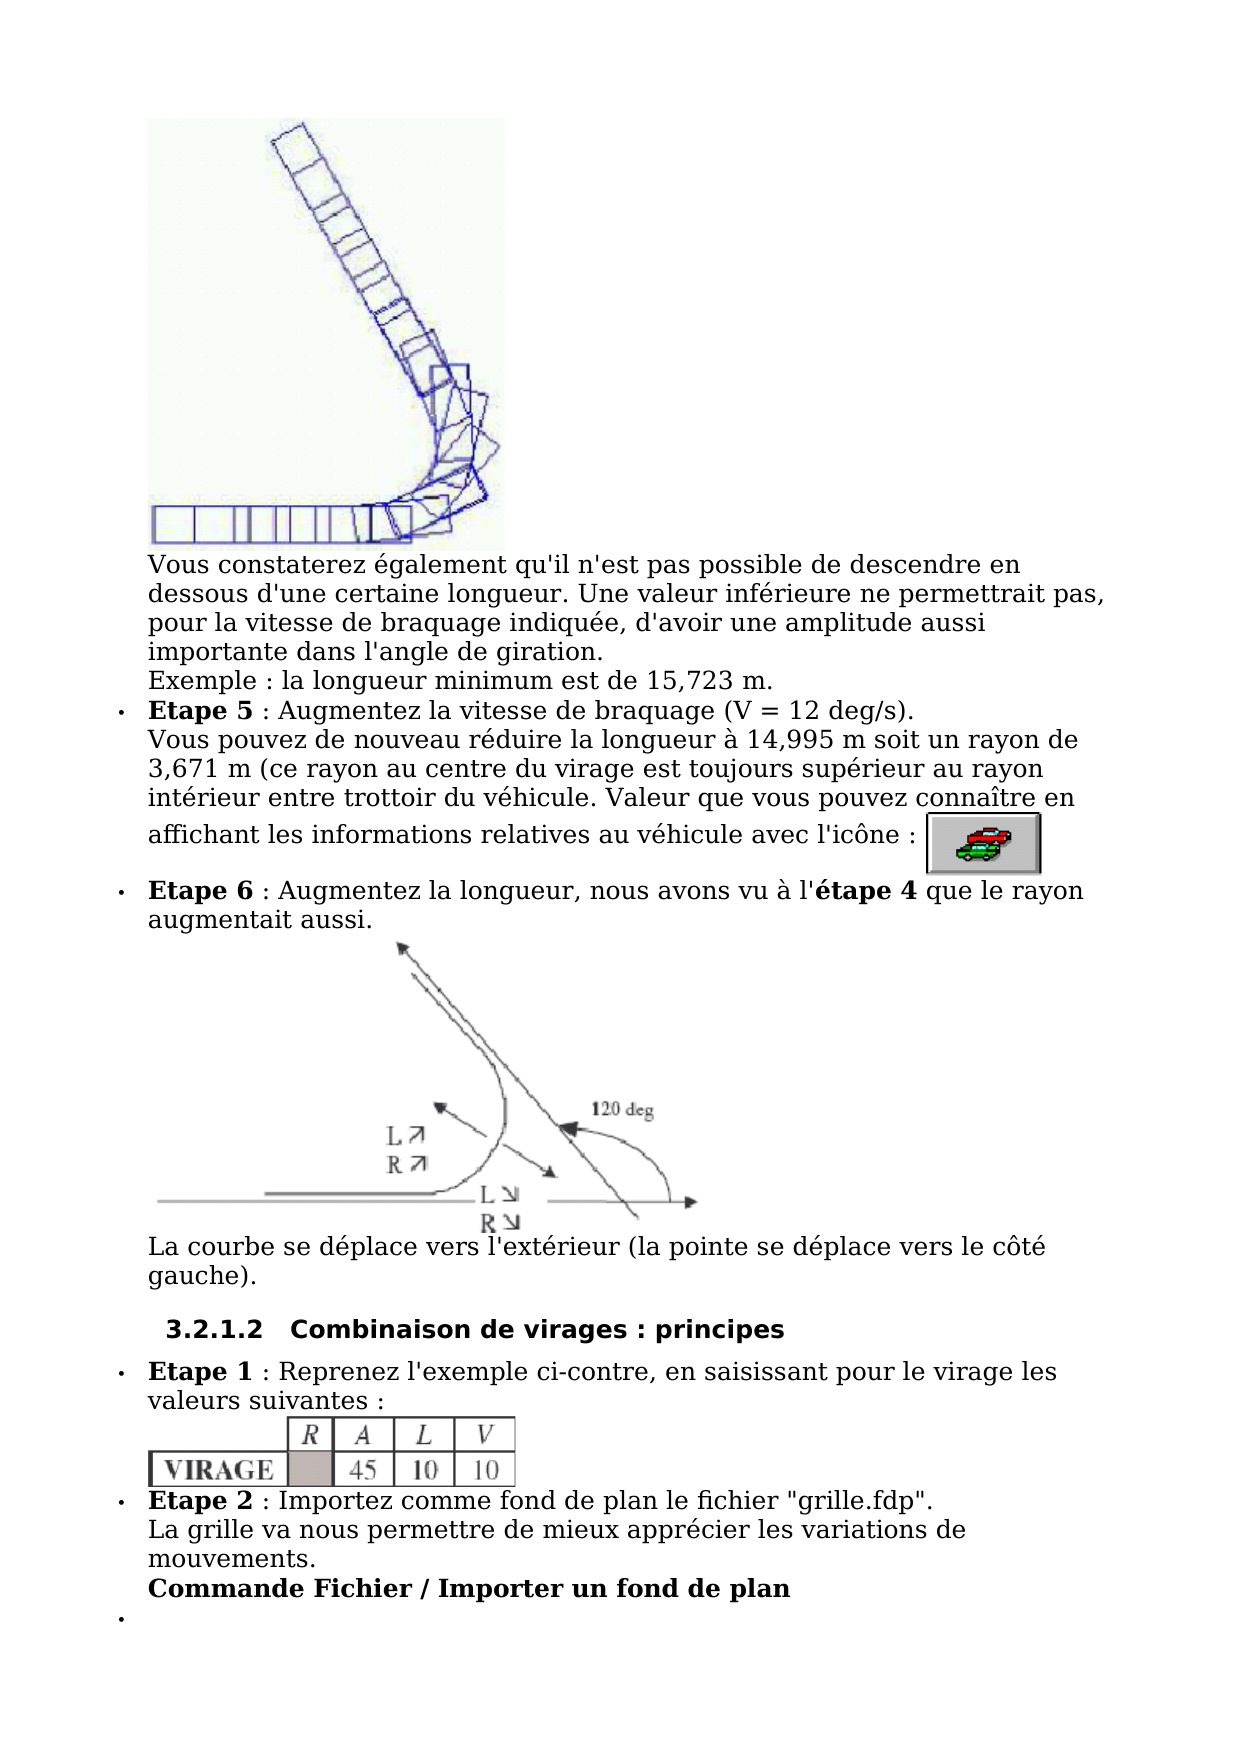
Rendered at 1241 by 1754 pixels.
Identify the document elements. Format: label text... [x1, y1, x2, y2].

list Etape 1 : Reprenez l'exemple ci-contre, en saisissant pour le virage les valeurs suivantes : [118, 1357, 1122, 1486]
picture [147, 934, 704, 1233]
list Etape 6 : Augmentez la longueur, nous avons vu à l'étape 4 que le rayon augmentait aussi. La courbe se déplace vers l'extérieur (la pointe se déplace vers le côté gauche). [118, 876, 1122, 1291]
picture [147, 118, 506, 551]
list Etape 5 : Augmentez la vitesse de braquage (V = 12 deg/s). Vous pouvez de nouveau réduire la longueur à 14,995 m soit un rayon de 3,671 m (ce rayon au centre du virage est toujours supérieur au rayon intérieur entre trottoir du véhicule. Valeur que vous pouvez connaître en affichant les informations relatives au véhicule avec l'icône : [118, 696, 1122, 876]
list Vous constaterez également qu'il n'est pas possible de descendre en dessous d'une certaine longueur. Une valeur inférieure ne permettrait pas, pour la vitesse de braquage indiquée, d'avoir une amplitude aussi importante dans l'angle de giration. Exemple : la longueur minimum est de 15,723 m. [118, 118, 1122, 696]
picture [147, 1415, 516, 1487]
picture [925, 812, 1042, 876]
list Etape 2 : Importez comme fond de plan le fichier "grille.fdp". La grille va nous permettre de mieux apprécier les variations de mouvements. Commande Fichier / Importer un fond de plan [118, 1486, 1122, 1603]
subtitle Combinaison de virages : principes [165, 1316, 1122, 1344]
